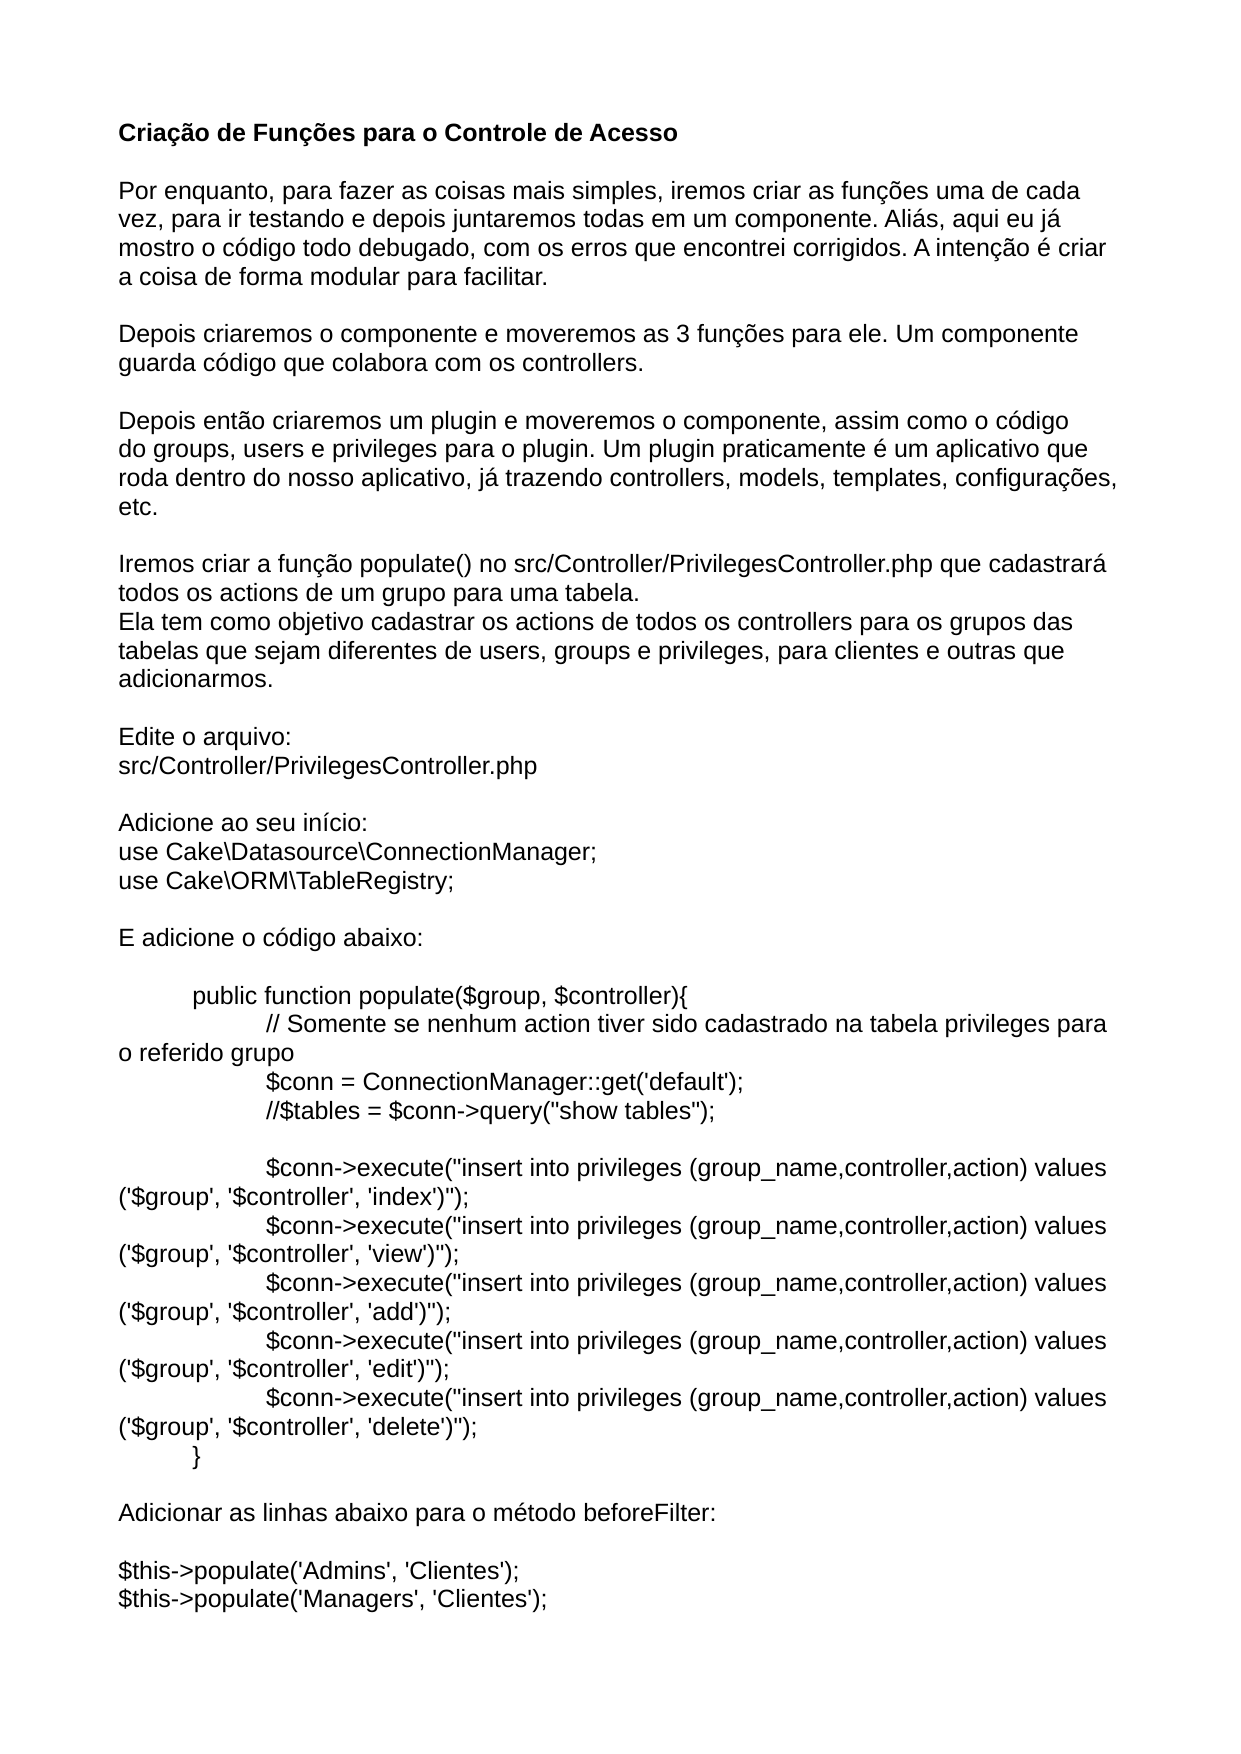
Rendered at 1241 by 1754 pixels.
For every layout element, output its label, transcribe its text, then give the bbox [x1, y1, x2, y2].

text $conn->execute("insert into privileges (group_name,controller,action) values ('$group', '$controller', 'delete')"); [118, 1383, 1122, 1441]
text src/Controller/PrivilegesController.php [118, 751, 1122, 779]
text // Somente se nenhum action tiver sido cadastrado na tabela privileges para o referido grupo [118, 1009, 1122, 1067]
text do groups, users e privileges para o plugin. Um plugin praticamente é um aplicativo que roda dentro do nosso aplicativo, já trazendo controllers, models, templates, configurações, etc. [118, 434, 1122, 521]
text Adicionar as linhas abaixo para o método beforeFilter: [118, 1498, 1122, 1527]
text use Cake\ORM\TableRegistry; [118, 866, 1122, 894]
text Edite o arquivo: [118, 722, 1122, 751]
text public function populate($group, $controller){ [118, 981, 1122, 1009]
text $conn->execute("insert into privileges (group_name,controller,action) values ('$group', '$controller', 'view')"); [118, 1211, 1122, 1268]
text $conn = ConnectionManager::get('default'); [118, 1067, 1122, 1096]
text } [118, 1441, 1122, 1469]
text $this->populate('Admins', 'Clientes'); [118, 1556, 1122, 1584]
text $conn->execute("insert into privileges (group_name,controller,action) values ('$group', '$controller', 'index')"); [118, 1153, 1122, 1211]
text $conn->execute("insert into privileges (group_name,controller,action) values ('$group', '$controller', 'add')"); [118, 1268, 1122, 1326]
text Depois então criaremos um plugin e moveremos o componente, assim como o código [118, 406, 1122, 434]
text Criação de Funções para o Controle de Acesso [118, 118, 1122, 147]
text Adicione ao seu início: [118, 808, 1122, 837]
text use Cake\Datasource\ConnectionManager; [118, 837, 1122, 866]
text $conn->execute("insert into privileges (group_name,controller,action) values ('$group', '$controller', 'edit')"); [118, 1326, 1122, 1383]
text Por enquanto, para fazer as coisas mais simples, iremos criar as funções uma de cada vez, para ir testando e depois juntaremos todas em um componente. Aliás, aqui eu já mostro o código todo debugado, com os erros que encontrei corrigidos. A intenção é criar a coisa de forma modular para facilitar. [118, 176, 1122, 291]
text Ela tem como objetivo cadastrar os actions de todos os controllers para os grupos das tabelas que sejam diferentes de users, groups e privileges, para clientes e outras que adicionarmos. [118, 607, 1122, 693]
text Iremos criar a função populate() no src/Controller/PrivilegesController.php que cadastrará todos os actions de um grupo para uma tabela. [118, 549, 1122, 607]
text Depois criaremos o componente e moveremos as 3 funções para ele. Um componente guarda código que colabora com os controllers. [118, 319, 1122, 377]
text E adicione o código abaixo: [118, 923, 1122, 952]
text //$tables = $conn->query("show tables"); [118, 1096, 1122, 1124]
text $this->populate('Managers', 'Clientes'); [118, 1584, 1122, 1613]
